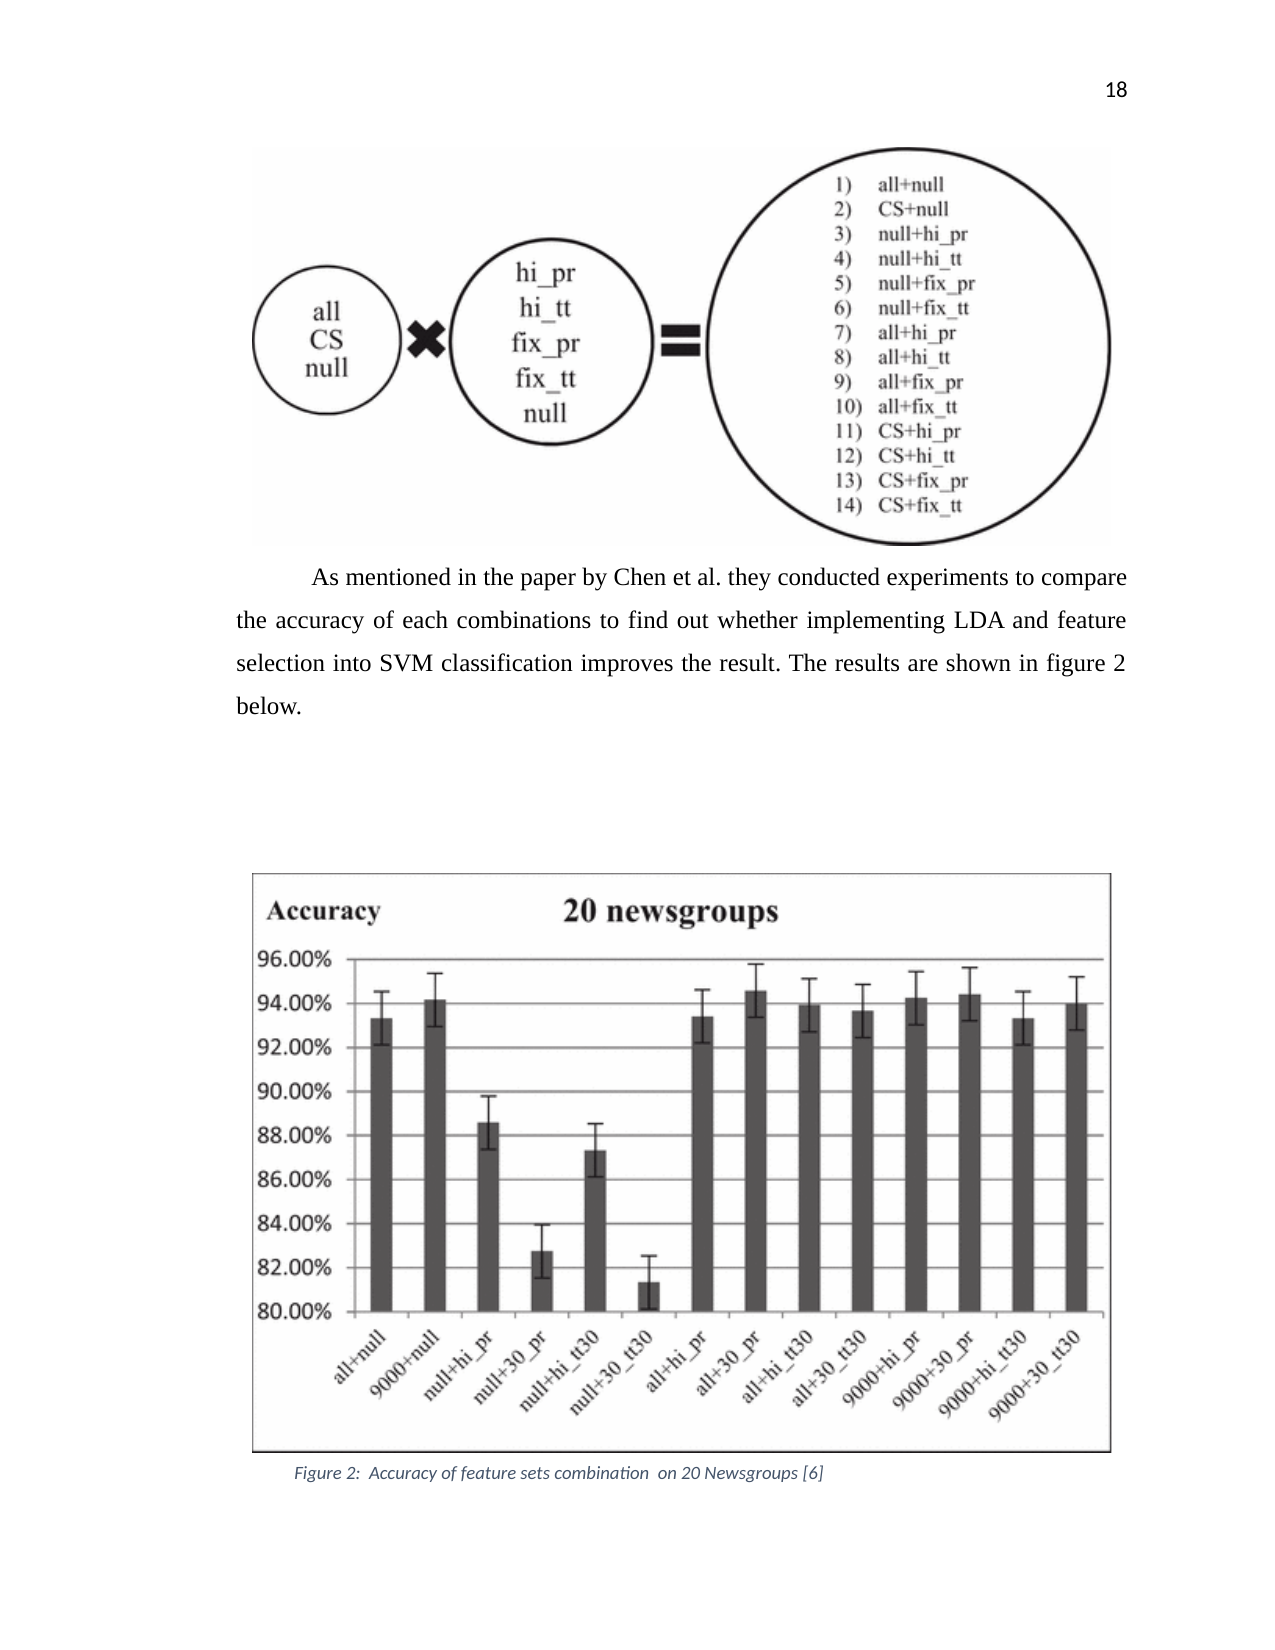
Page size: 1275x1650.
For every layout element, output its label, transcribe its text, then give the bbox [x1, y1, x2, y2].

text As mentioned in the paper by Chen et al. they conducted experiments to compare the accuracy of each combinations to find out whether implementing LDA and feature selection into SVM classification improves the result. The results are shown in figure 2 below. [236, 148, 1127, 720]
text Figure 2: Accuracy of feature sets combination on 20 Newsgroups [ CITATION Yaw16 \l 1033 ] [294, 1461, 1153, 1484]
picture [252, 873, 1112, 1453]
picture [252, 147, 1112, 546]
